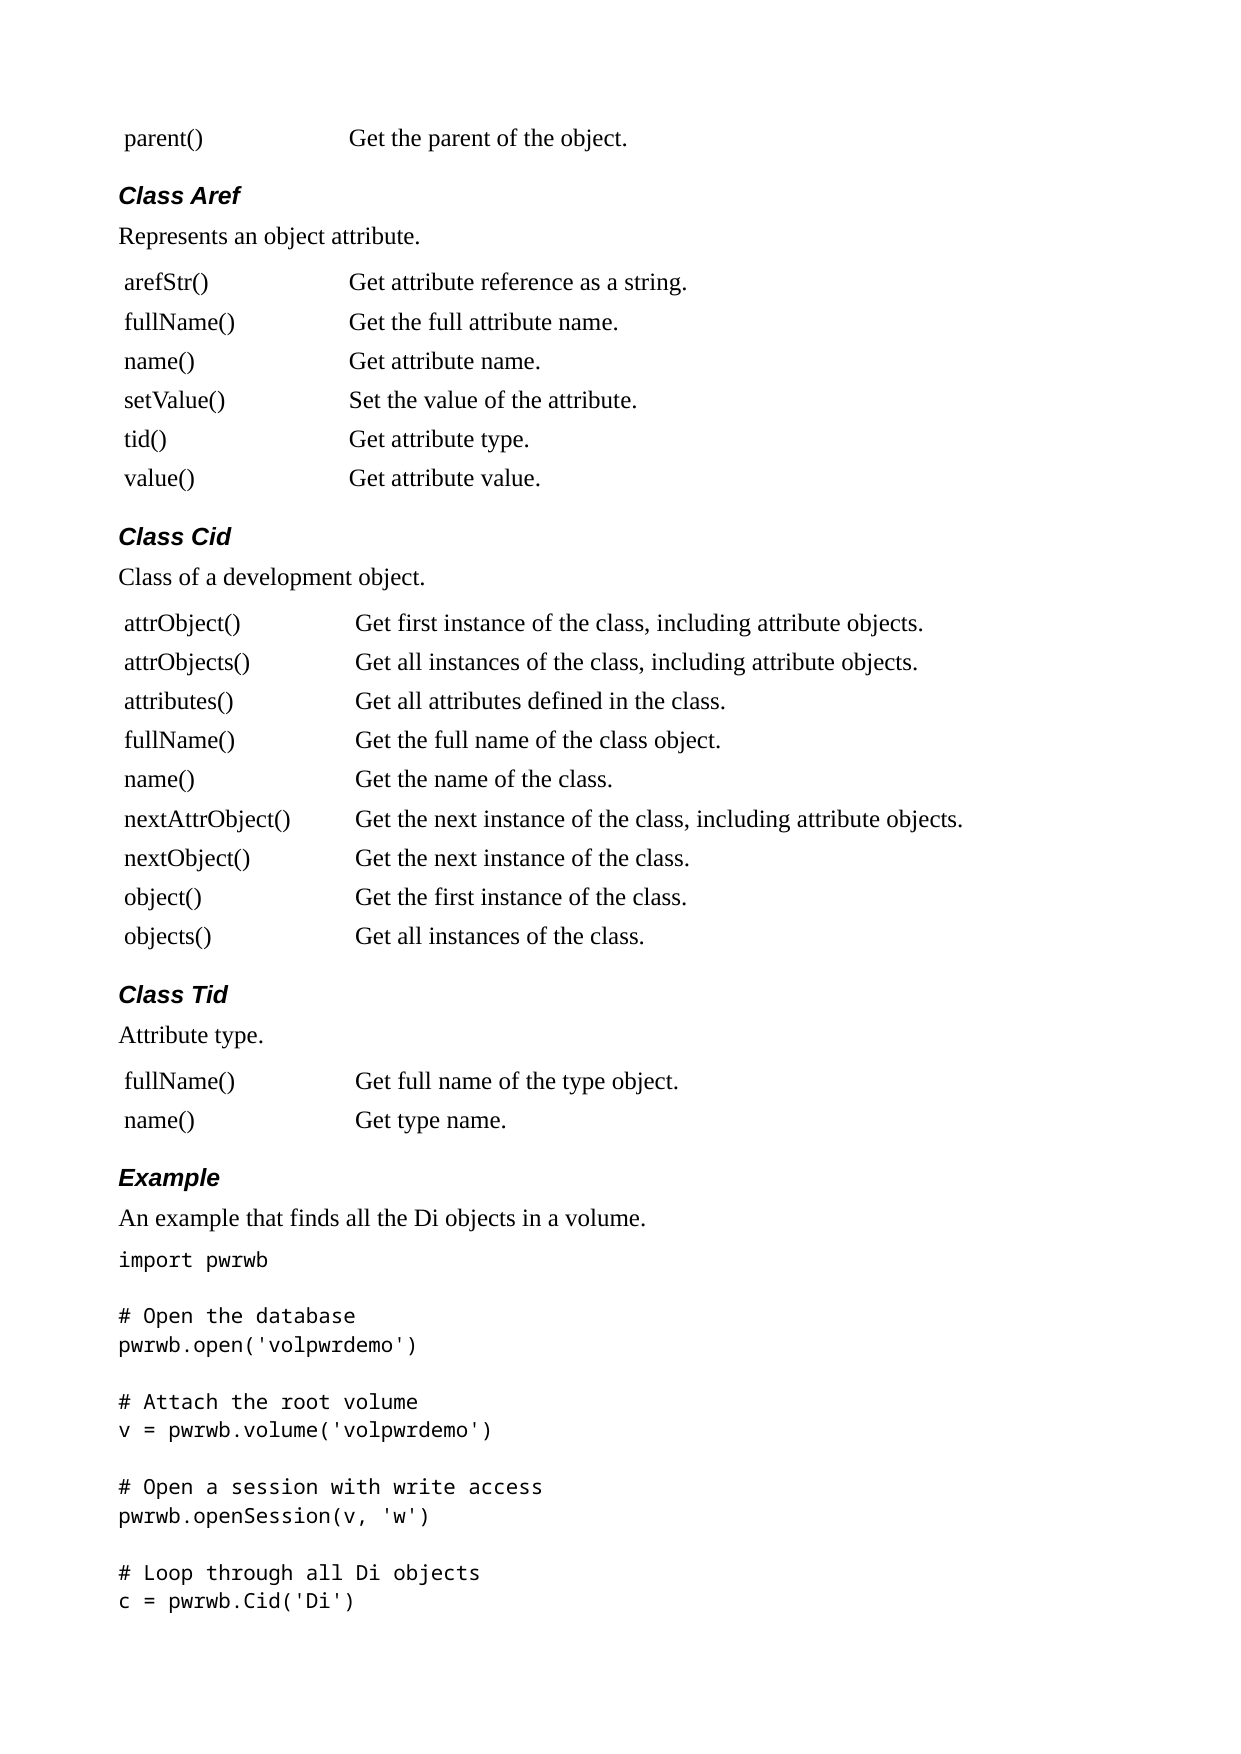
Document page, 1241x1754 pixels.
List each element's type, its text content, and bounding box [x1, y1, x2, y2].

subtitle Class Tid [118, 981, 1122, 1008]
table_cell objects() [118, 916, 349, 956]
table_header Get attribute reference as a string. [343, 263, 1122, 302]
table_cell setValue() [118, 380, 343, 419]
text # Loop through all Di objects [118, 1558, 1122, 1586]
table_header arefStr() [118, 263, 343, 302]
table_cell Get the full name of the class object. [349, 721, 1122, 760]
table_cell name() [118, 341, 343, 380]
table_cell Get all instances of the class, including attribute objects. [349, 642, 1122, 681]
table_cell Set the value of the attribute. [343, 380, 1122, 419]
table_cell fullName() [118, 721, 349, 760]
table_cell Get attribute type. [343, 419, 1122, 458]
text An example that finds all the Di objects in a volume. [118, 1204, 1122, 1232]
text # Open the database [118, 1302, 1122, 1330]
text Attribute type. [118, 1021, 1122, 1048]
table_cell Get all attributes defined in the class. [349, 681, 1122, 721]
table_cell tid() [118, 419, 343, 458]
table_cell Get type name. [349, 1100, 1122, 1139]
text v = pwrwb.volume('volpwrdemo') [118, 1415, 1122, 1444]
text import pwrwb [118, 1245, 1122, 1273]
subtitle Example [118, 1164, 1122, 1192]
text Represents an object attribute. [118, 222, 1122, 250]
subtitle Class Aref [118, 182, 1122, 210]
table_cell Get the name of the class. [349, 760, 1122, 799]
text # Attach the root volume [118, 1387, 1122, 1415]
table_header Get full name of the type object. [349, 1061, 1122, 1100]
text pwrwb.openSession(v, 'w') [118, 1501, 1122, 1529]
table_cell Get the next instance of the class, including attribute objects. [349, 799, 1122, 838]
table_cell Get all instances of the class. [349, 916, 1122, 956]
table_cell Get the full attribute name. [343, 302, 1122, 341]
text # Open a session with write access [118, 1472, 1122, 1501]
table_cell parent() [118, 118, 343, 157]
table_cell attributes() [118, 681, 349, 721]
table_header attrObject() [118, 603, 349, 642]
table_cell Get attribute name. [343, 341, 1122, 380]
text c = pwrwb.Cid('Di') [118, 1586, 1122, 1614]
table_cell fullName() [118, 302, 343, 341]
subtitle Class Cid [118, 523, 1122, 550]
table_cell Get the next instance of the class. [349, 838, 1122, 877]
table_cell object() [118, 877, 349, 916]
table_header fullName() [118, 1061, 349, 1100]
table_cell value() [118, 459, 343, 498]
table_cell nextAttrObject() [118, 799, 349, 838]
table_cell name() [118, 760, 349, 799]
table_cell Get attribute value. [343, 459, 1122, 498]
text Class of a development object. [118, 563, 1122, 591]
table_cell attrObjects() [118, 642, 349, 681]
table_cell Get the first instance of the class. [349, 877, 1122, 916]
table_cell nextObject() [118, 838, 349, 877]
table_cell Get the parent of the object. [343, 118, 1122, 157]
table_cell name() [118, 1100, 349, 1139]
table_header Get first instance of the class, including attribute objects. [349, 603, 1122, 642]
text pwrwb.open('volpwrdemo') [118, 1330, 1122, 1358]
